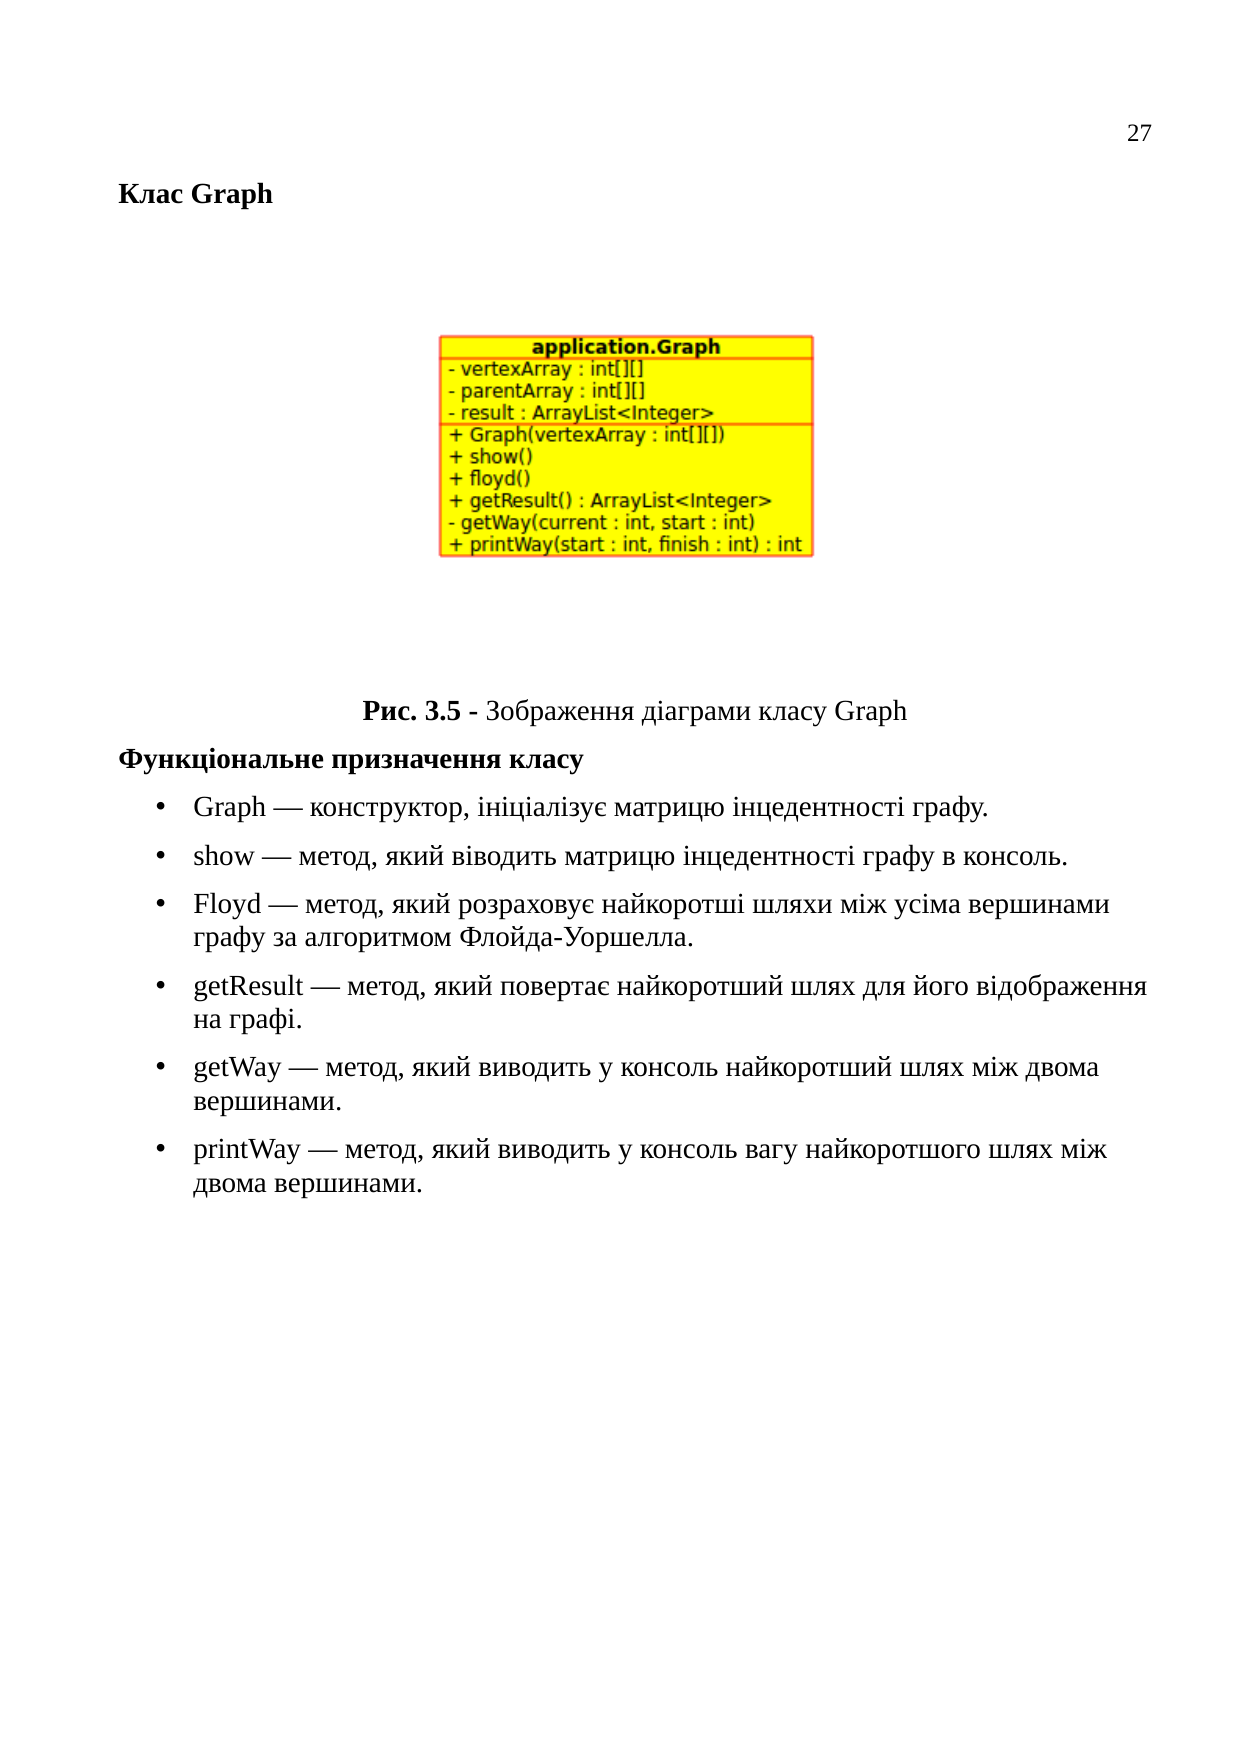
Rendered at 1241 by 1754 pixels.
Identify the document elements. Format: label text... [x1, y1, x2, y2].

text Рис. 3.5 - Зображення діаграми класу Graph [118, 224, 1152, 727]
list getWay — метод, який виводить у консоль найкоротший шлях між двома вершинами. [156, 1049, 1152, 1117]
text Клас Graph [118, 176, 1152, 210]
list Graph — конструктор, ініціалізує матрицю інцедентності графу. [156, 789, 1152, 823]
list printWay — метод, який виводить у консоль вагу найкоротшого шлях між двома вершинами. [156, 1131, 1152, 1198]
list getResult — метод, який повертає найкоротший шлях для його відображення на графі. [156, 968, 1152, 1035]
list Floyd — метод, який розраховує найкоротші шляхи між усіма вершинами графу за алгоритмом Флойда-Уоршелла. [156, 886, 1152, 953]
picture [209, 224, 1060, 694]
list show — метод, який віводить матрицю інцедентності графу в консоль. [156, 838, 1152, 871]
text Функціональне призначення класу [118, 741, 1152, 775]
